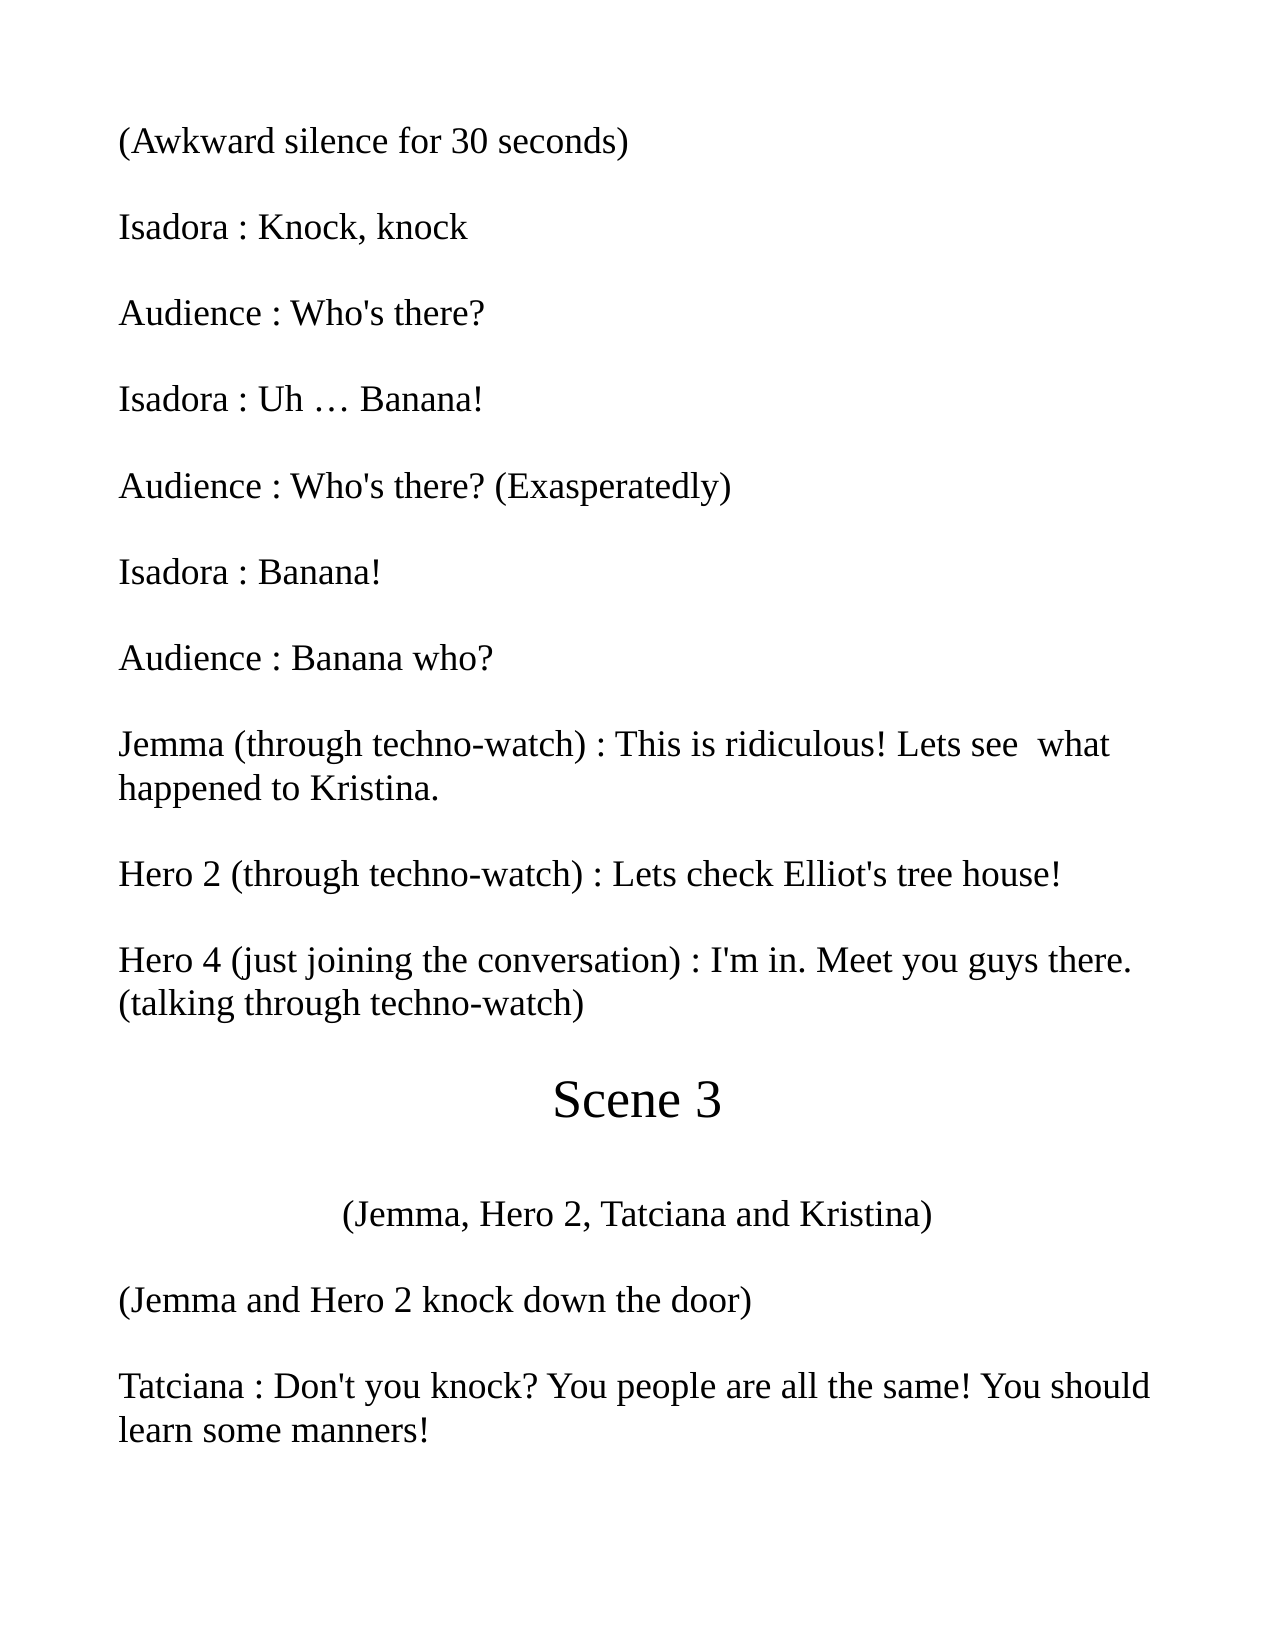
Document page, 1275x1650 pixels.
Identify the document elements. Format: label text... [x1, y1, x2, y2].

text Isadora : Banana! [118, 549, 1157, 636]
text Hero 4 (just joining the conversation) : I'm in. Meet you guys there. [118, 937, 1157, 981]
text Isadora : Knock, knock [118, 204, 1157, 247]
text Audience : Banana who? [118, 636, 1157, 679]
text Scene 3 [118, 1067, 1157, 1129]
text Hero 2 (through techno-watch) : Lets check Elliot's tree house! [118, 851, 1157, 894]
text Isadora : Uh … Banana! [118, 377, 1157, 420]
text Audience : Who's there? [118, 291, 1157, 334]
text (Jemma, Hero 2, Tatciana and Kristina) [118, 1191, 1157, 1234]
text Jemma (through techno-watch) : This is ridiculous! Lets see what happened to Kristina. [118, 722, 1157, 808]
text (talking through techno-watch) [118, 981, 1157, 1024]
text (Awkward silence for 30 seconds) [118, 118, 1157, 161]
text (Jemma and Hero 2 knock down the door) [118, 1278, 1157, 1321]
text Tatciana : Don't you knock? You people are all the same! You should learn some manners! [118, 1364, 1157, 1450]
text Audience : Who's there? (Exasperatedly) [118, 463, 1157, 506]
